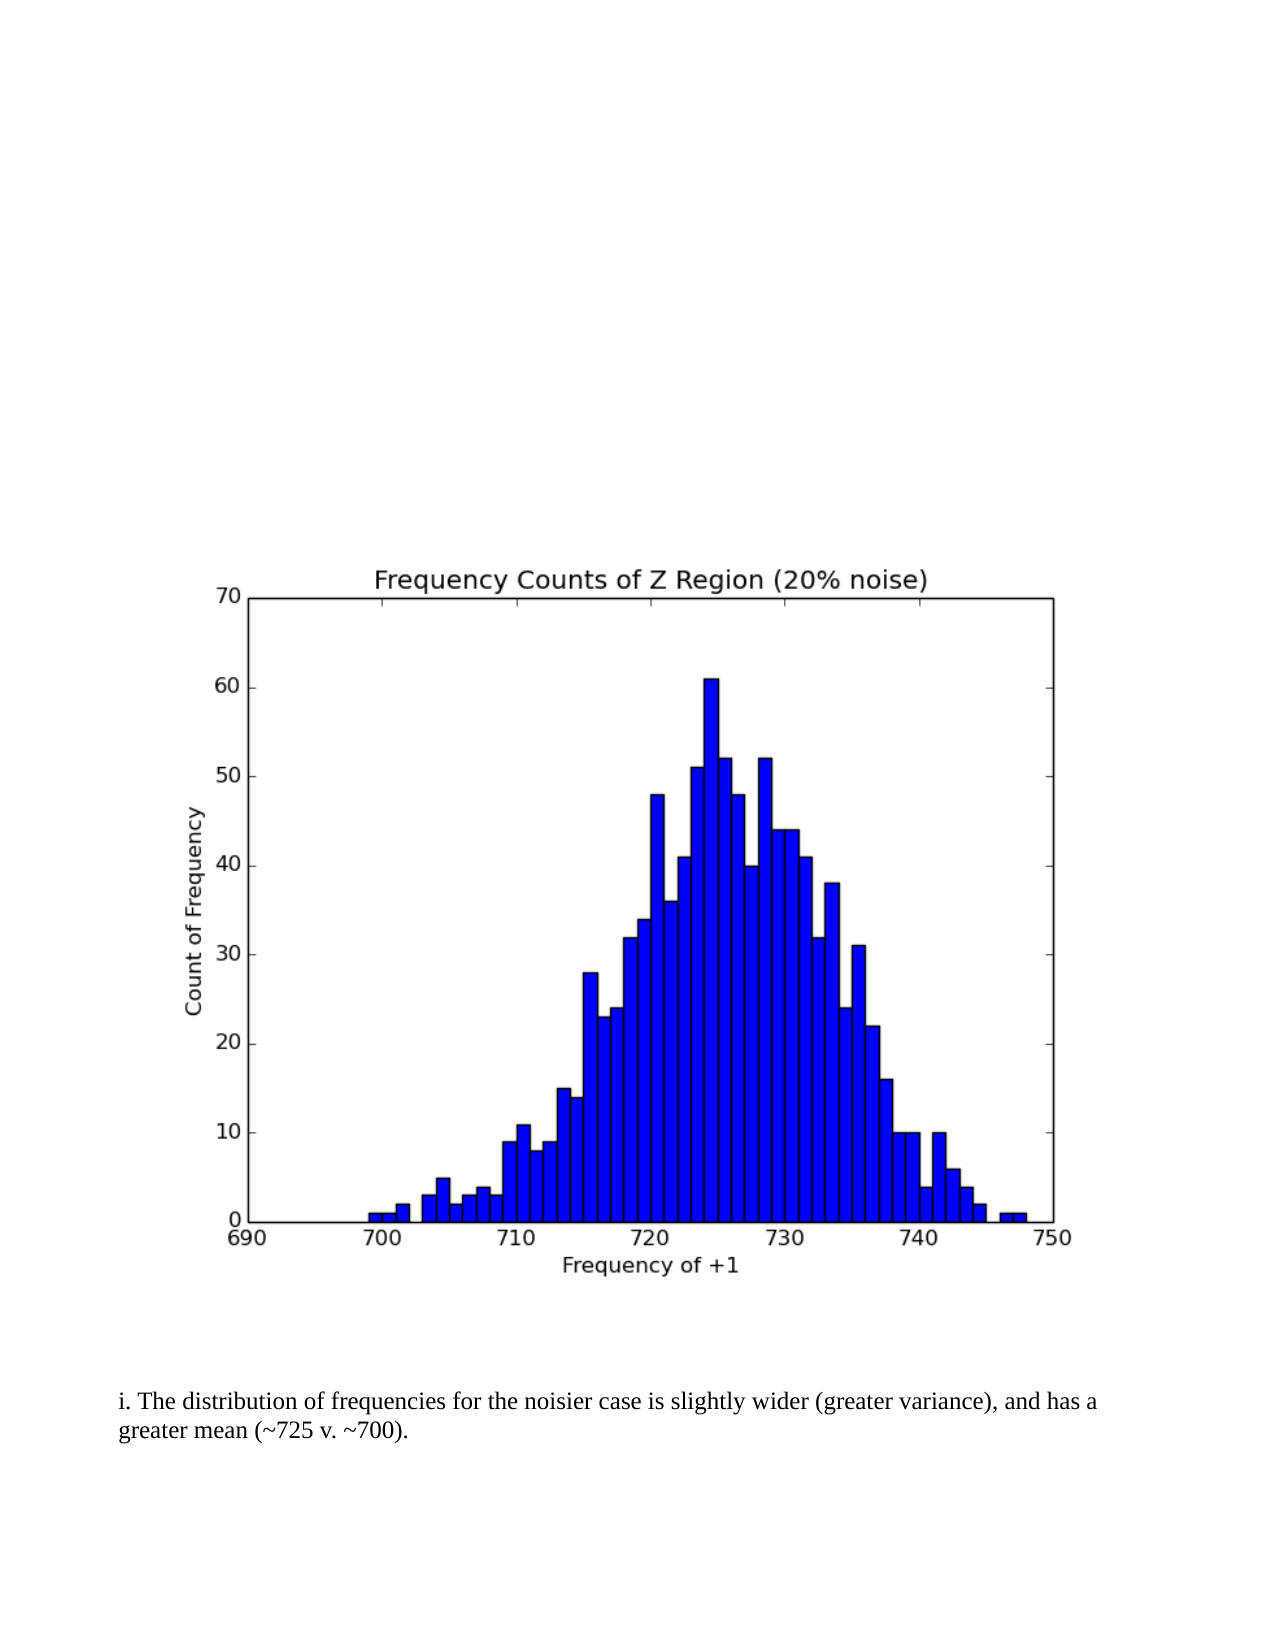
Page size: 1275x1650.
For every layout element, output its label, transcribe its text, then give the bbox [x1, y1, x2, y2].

text i. The distribution of frequencies for the noisier case is slightly wider (greater variance), and has a greater mean (~725 v. ~700). [118, 1386, 1157, 1443]
picture [118, 520, 1157, 1300]
